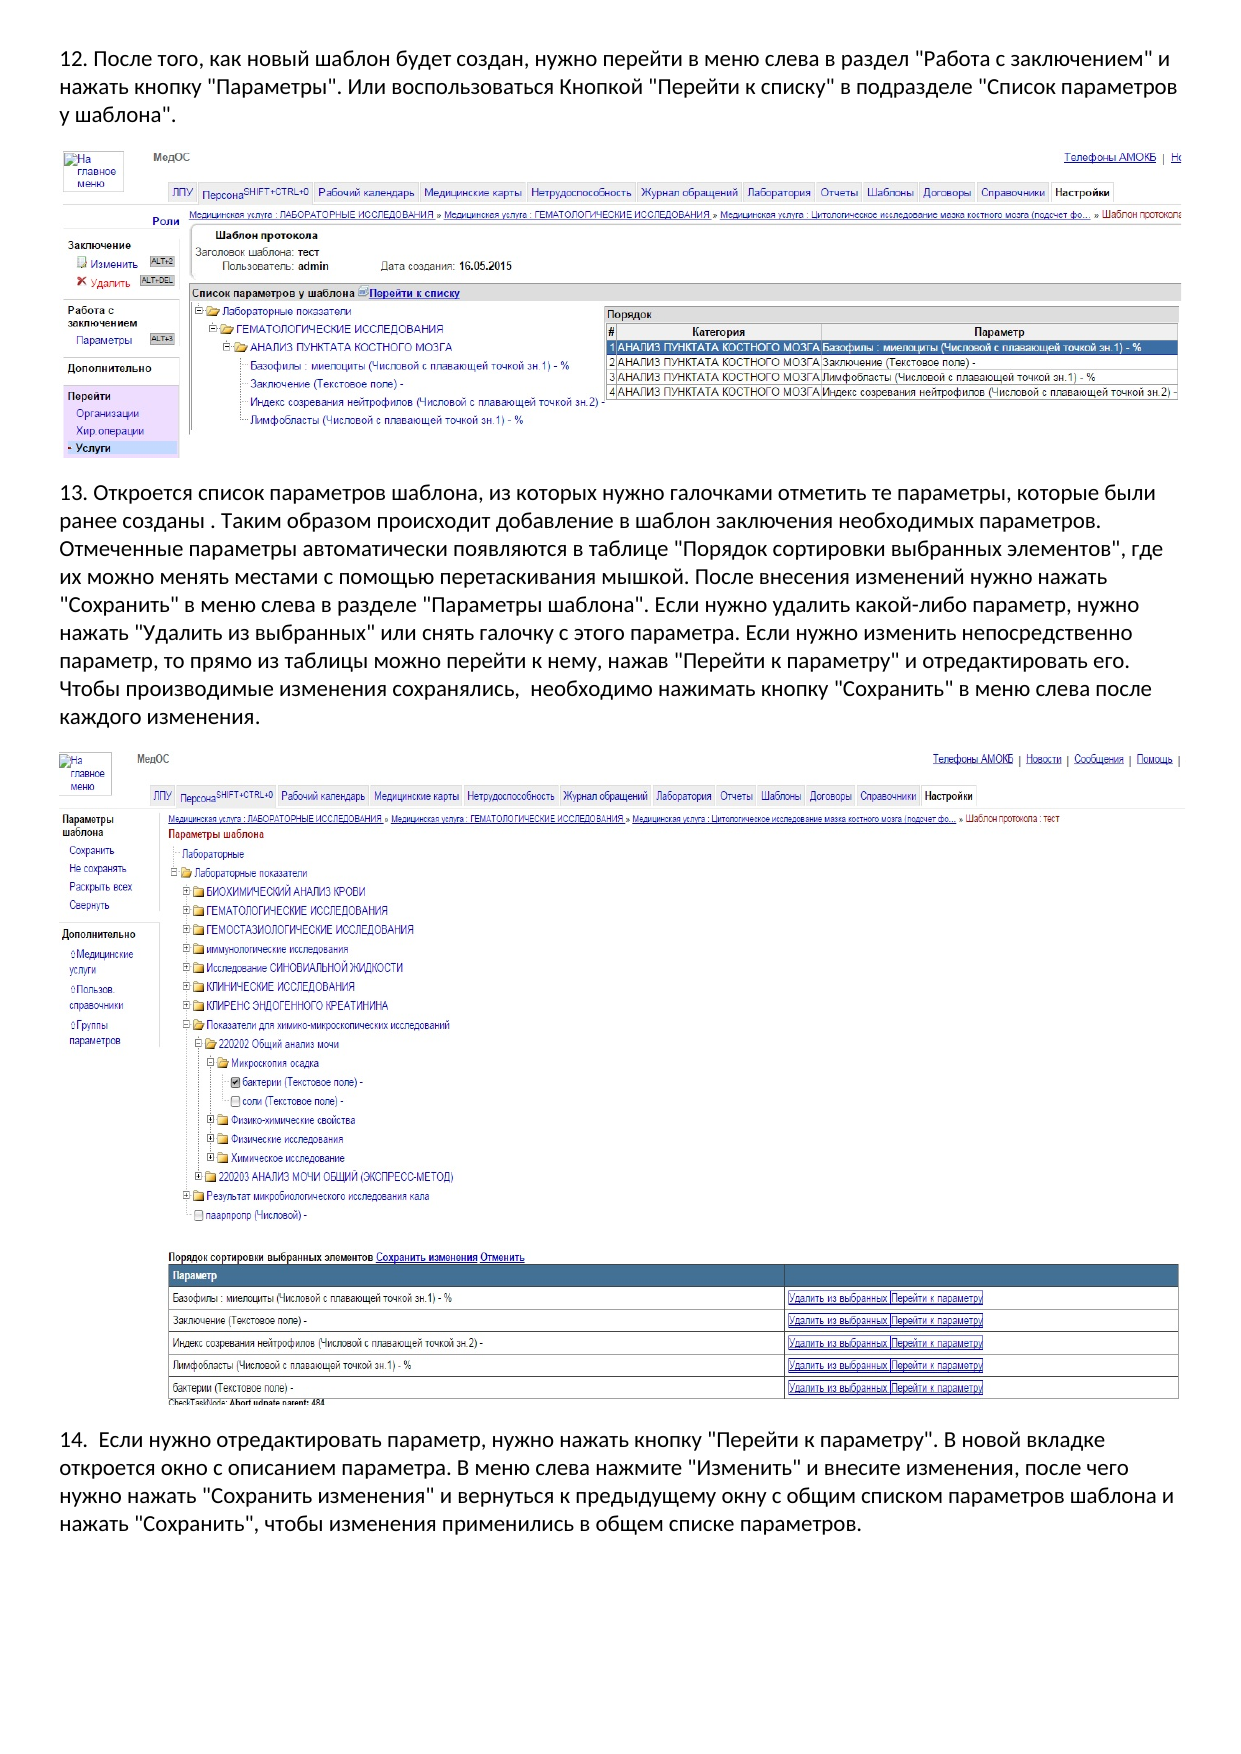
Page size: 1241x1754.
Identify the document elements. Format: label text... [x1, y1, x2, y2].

text 13. Откроется список параметров шаблона, из которых нужно галочками отметить те параметры, которые были ранее созданы . Таким образом происходит добавление в шаблон заключения необходимых параметров. Отмеченные параметры автоматически появляются в таблице "Порядок сортировки выбранных элементов", где их можно менять местами с помощью перетаскивания мышкой. После внесения изменений нужно нажать "Сохранить" в меню слева в разделе "Параметры шаблона". Если нужно удалить какой-либо параметр, нужно нажать "Удалить из выбранных" или снять галочку с этого параметра. Если нужно изменить непосредственно параметр, то прямо из таблицы можно перейти к нему, нажав "Перейти к параметру" и отредактировать его. Чтобы производимые изменения сохранялись, необходимо нажимать кнопку "Сохранить" в меню слева после каждого изменения. [59, 478, 1181, 730]
text 12. После того, как новый шаблон будет создан, нужно перейти в меню слева в раздел "Работа с заключением" и нажать кнопку "Параметры". Или воспользоваться Кнопкой "Перейти к списку" в подразделе "Список параметров у шаблона". [59, 44, 1181, 128]
text 14. Если нужно отредактировать параметр, нужно нажать кнопку "Перейти к параметру". В новой вкладке откроется окно с описанием параметра. В меню слева нажмите "Изменить" и внесите изменения, после чего нужно нажать "Сохранить изменения" и вернуться к предыдущему окну с общим списком параметров шаблона и нажать "Сохранить", чтобы изменения применились в общем списке параметров. [59, 1425, 1181, 1537]
